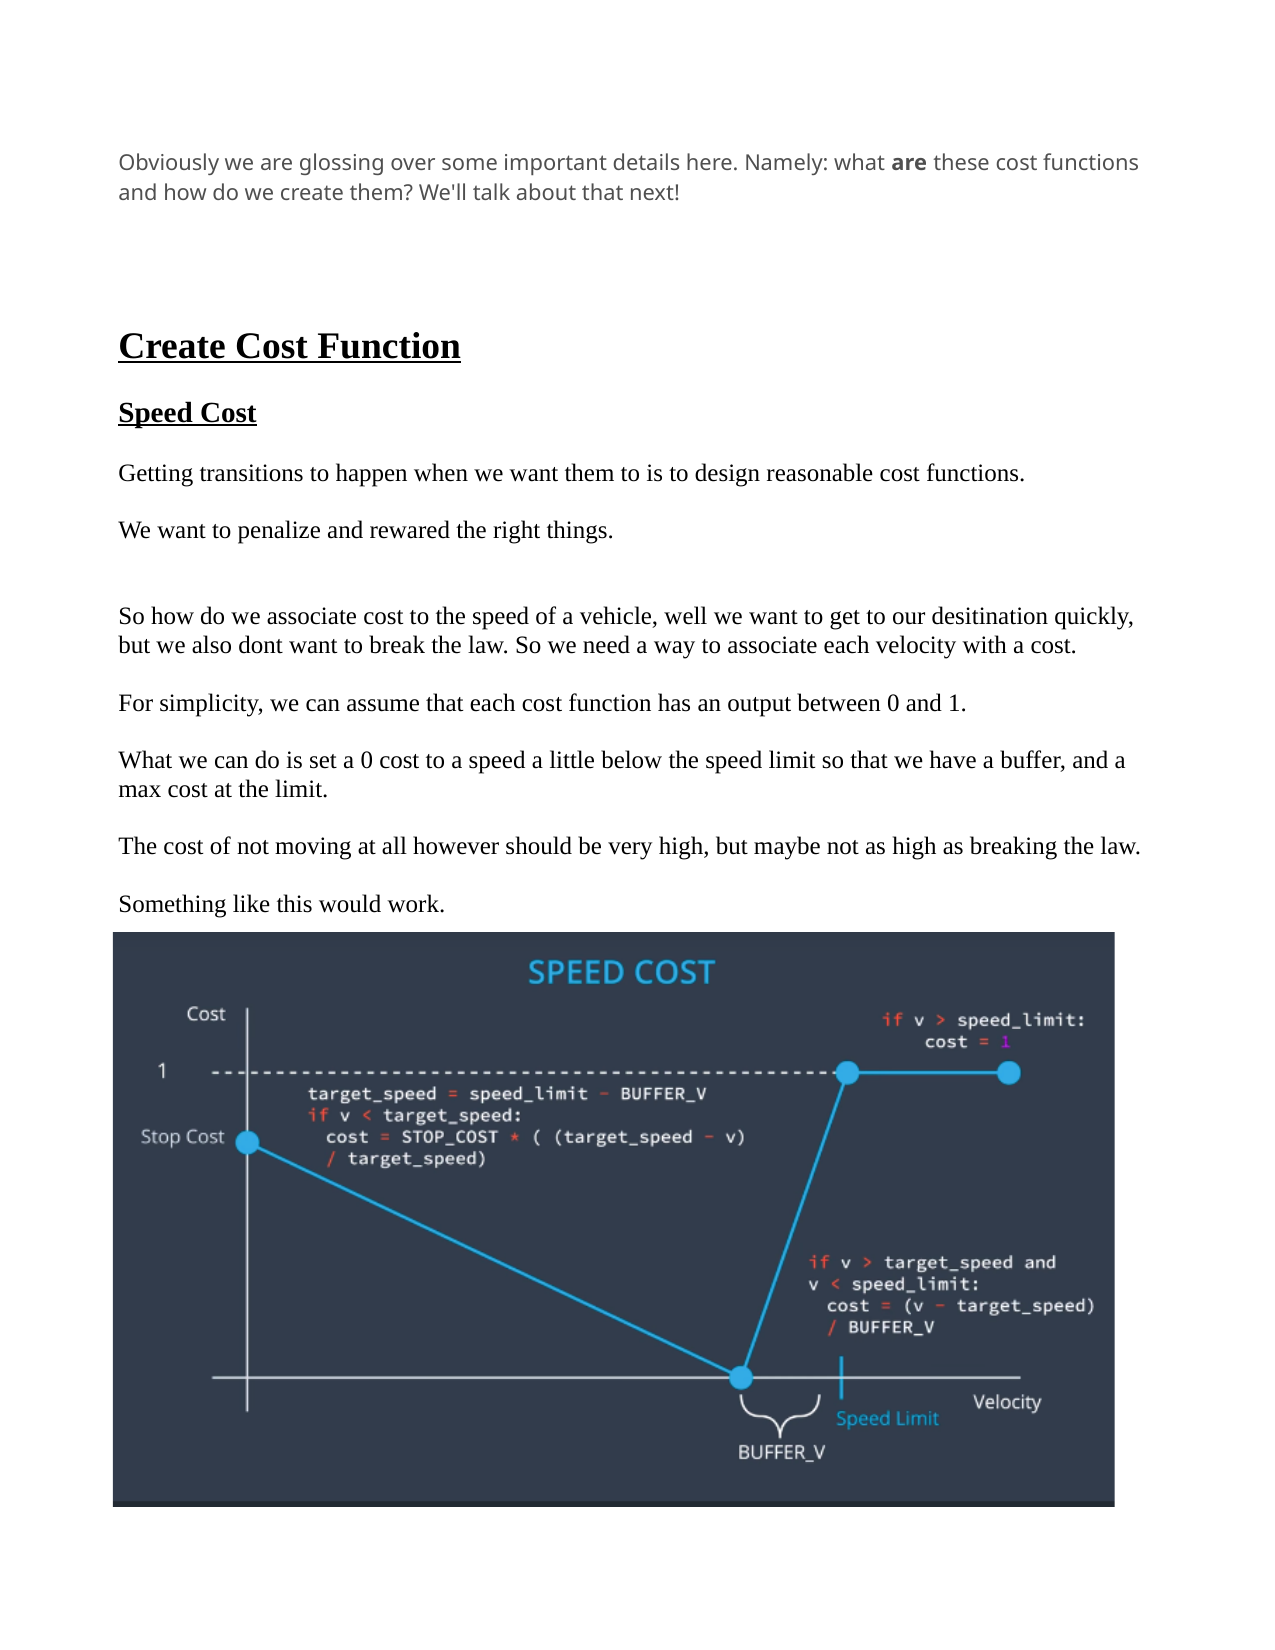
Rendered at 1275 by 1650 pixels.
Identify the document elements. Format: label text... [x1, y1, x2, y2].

picture [112, 932, 1115, 1507]
text Obviously we are glossing over some important details here. Namely: what are these cost functions and how do we create them? We'll talk about that next! [118, 147, 1157, 206]
text Create Cost Function [118, 323, 1157, 367]
text So how do we associate cost to the speed of a vehicle, well we want to get to our desitination quickly, but we also dont want to break the law. So we need a way to associate each velocity with a cost. [118, 601, 1157, 659]
text Speed Cost [118, 395, 1157, 429]
text What we can do is set a 0 cost to a speed a little below the speed limit so that we have a buffer, and a max cost at the limit. [118, 745, 1157, 803]
text For simplicity, we can assume that each cost function has an output between 0 and 1. [118, 688, 1157, 716]
text We want to penalize and rewared the right things. [118, 515, 1157, 544]
text The cost of not moving at all however should be very high, but maybe not as high as breaking the law. [118, 831, 1157, 860]
text Something like this would work. [118, 889, 1157, 918]
text Getting transitions to happen when we want them to is to design reasonable cost functions. [118, 458, 1157, 486]
